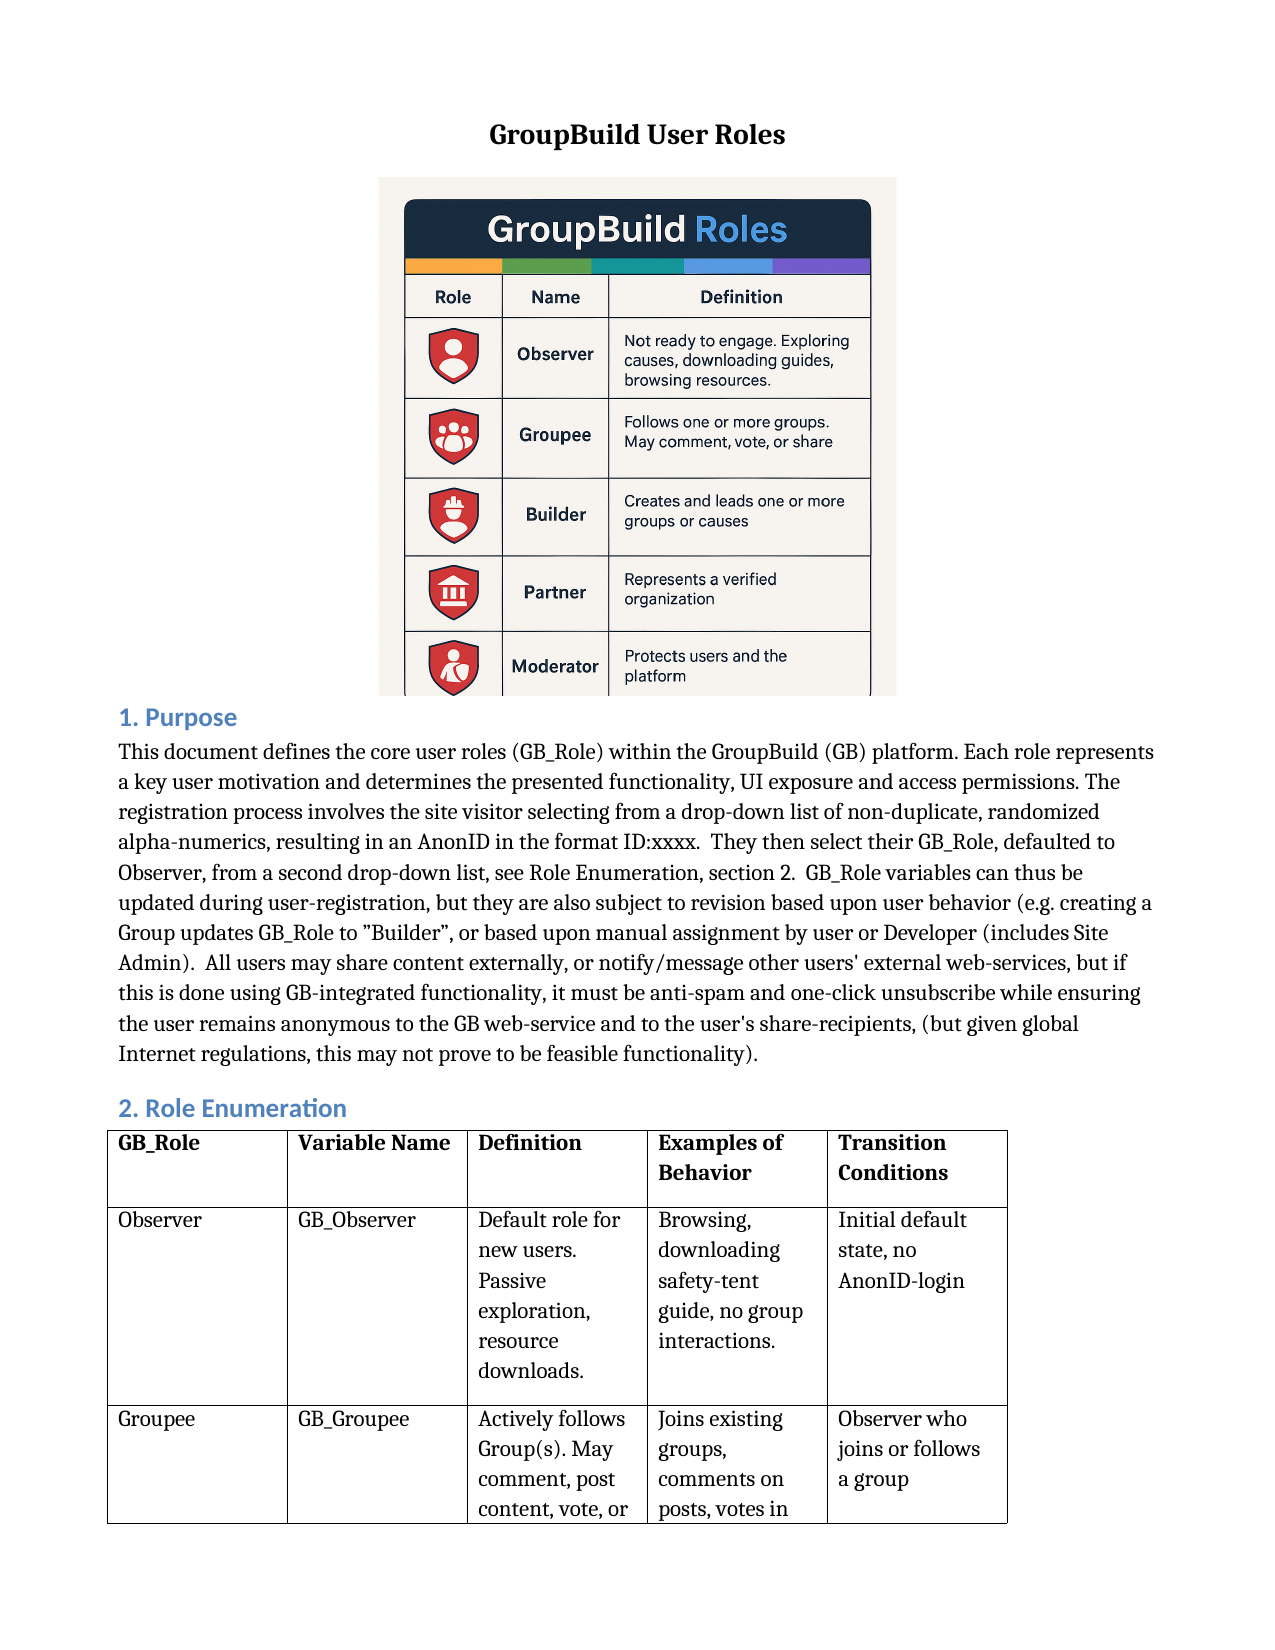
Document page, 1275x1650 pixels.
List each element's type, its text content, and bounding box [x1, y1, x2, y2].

table_cell Groupee [108, 1406, 287, 1522]
subtitle 1. Purpose [118, 177, 1157, 733]
table_cell Joins existing groups, comments on posts, votes in [648, 1406, 827, 1522]
table_cell Actively follows Group(s). May comment, post content, vote, or [468, 1406, 647, 1522]
subtitle 2. Role Enumeration [118, 1092, 1157, 1124]
table_header GB_Role [108, 1131, 287, 1207]
table_cell Observer [108, 1208, 287, 1405]
table_header Transition Conditions [828, 1131, 1007, 1207]
table_cell GB_Groupee [288, 1406, 467, 1522]
picture [378, 177, 897, 696]
table_header Variable Name [288, 1131, 467, 1207]
table_header Examples of Behavior [648, 1131, 827, 1207]
table_header Definition [468, 1131, 647, 1207]
table_cell GB_Observer [288, 1208, 467, 1405]
text This document defines the core user roles (GB_Role) within the GroupBuild (GB) platform. Each role represents a key user motivation and determines the presented functionality, UI exposure and access permissions. The registration process involves the site visitor selecting from a drop-down list of non-duplicate, randomized alpha-numerics, resulting in an AnonID in the format ID:xxxx. They then select their GB_Role, defaulted to Observer, from a second drop-down list, see Role Enumeration, section 2. GB_Role variables can thus be updated during user-registration, but they are also subject to revision based upon user behavior (e.g. creating a Group updates GB_Role to ”Builder”, or based upon manual assignment by user or Developer (includes Site Admin). All users may share content externally, or notify/message other users' external web-services, but if this is done using GB-integrated functionality, it must be anti-spam and one-click unsubscribe while ensuring the user remains anonymous to the GB web-service and to the user's share-recipients, (but given global Internet regulations, this may not prove to be feasible functionality). [118, 738, 1157, 1067]
text GroupBuild User Roles [118, 118, 1157, 152]
table_cell Default role for new users. Passive exploration, resource downloads. [468, 1208, 647, 1405]
table_cell Initial default state, no AnonID-login [828, 1208, 1007, 1405]
table_cell Observer who joins or follows a group [828, 1406, 1007, 1522]
table_cell Browsing, downloading safety-tent guide, no group interactions. [648, 1208, 827, 1405]
